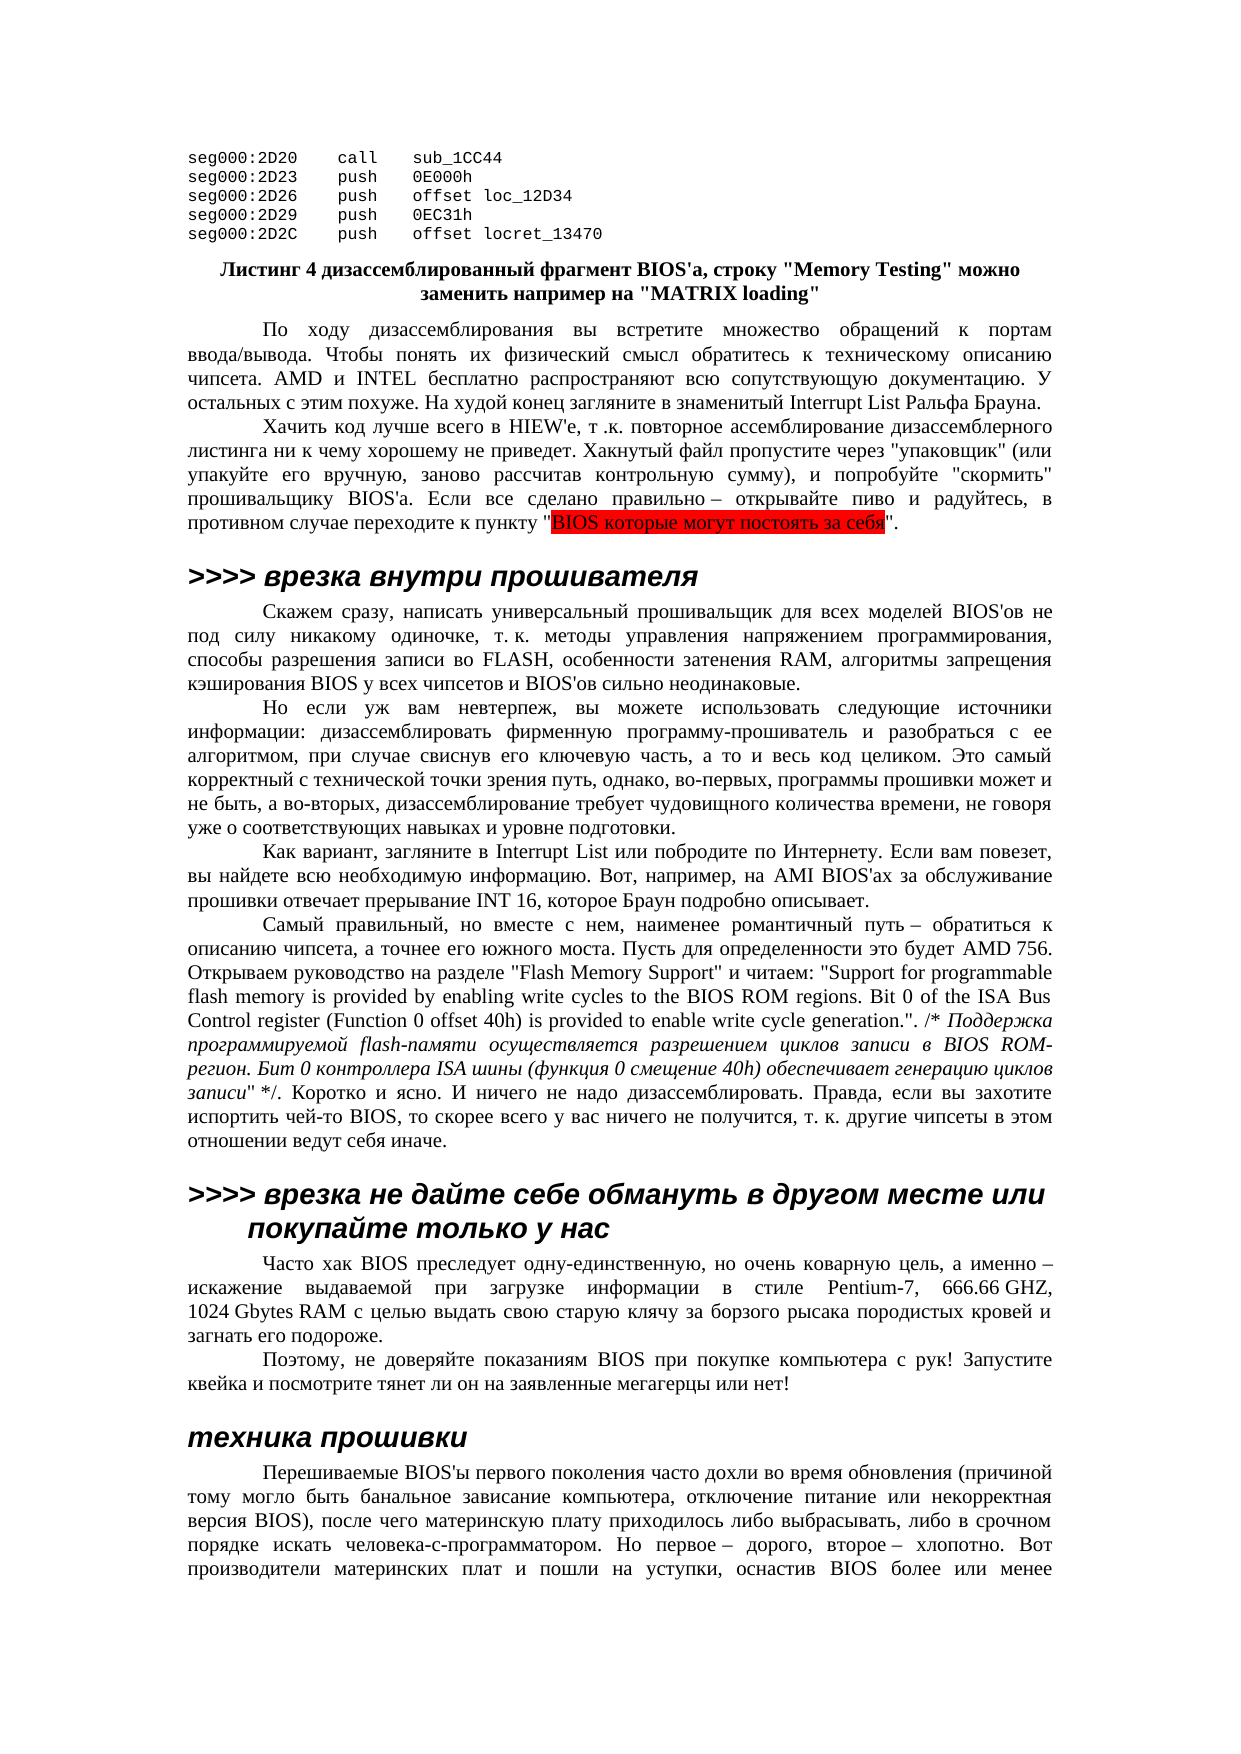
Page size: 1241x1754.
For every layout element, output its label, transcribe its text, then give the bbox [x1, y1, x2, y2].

text Часто хак BIOS преследует одну-единственную, но очень коварную цель, а именно – искажение выдаваемой при загрузке информации в стиле Pentium-7, 666.66 GHZ, 1024 Gbytes RAM с целью выдать свою старую клячу за борзого рысака породистых кровей и загнать его подороже. [187, 1251, 1053, 1347]
text seg000:2D23 push 0E000h [187, 169, 1053, 188]
text Скажем сразу, написать универсальный прошивальщик для всех моделей BIOS'ов не под силу никакому одиночке, т. к. методы управления напряжением программирования, способы разрешения записи во FLASH, особенности затенения RAM, алгоритмы запрещения кэширования BIOS у всех чипсетов и BIOS'ов сильно неодинаковые. [187, 599, 1053, 695]
text Но если уж вам невтерпеж, вы можете использовать следующие источники информации: дизассемблировать фирменную программу-прошиватель и разобраться с ее алгоритмом, при случае свиснув его ключевую часть, а то и весь код целиком. Это самый корректный с технической точки зрения путь, однако, во-первых, программы прошивки может и не быть, а во-вторых, дизассемблирование требует чудовищного количества времени, не говоря уже о соответствующих навыках и уровне подготовки. [187, 695, 1053, 839]
text Самый правильный, но вместе с нем, наименее романтичный путь – обратиться к описанию чипсета, а точнее его южного моста. Пусть для определенности это будет AMD 756. Открываем руководство на разделе "Flash Memory Support" и читаем: "Support for programmable flash memory is provided by enabling write cycles to the BIOS ROM regions. Bit 0 of the ISA Bus Control register (Function 0 offset 40h) is provided to enable write cycle generation.". /* Поддержка программируемой flash-памяти осуществляется разрешением циклов записи в BIOS ROM-регион. Бит 0 контроллера ISA шины (функция 0 смещение 40h) обеспечивает генерацию циклов записи" */. Коротко и ясно. И ничего не надо дизассемблировать. Правда, если вы захотите испортить чей-то BIOS, то скорее всего у вас ничего не получится, т. к. другие чипсеты в этом отношении ведут себя иначе. [187, 912, 1053, 1152]
text Поэтому, не доверяйте показаниям BIOS при покупке компьютера с рук! Запустите квейка и посмотрите тянет ли он на заявленные мегагерцы или нет! [187, 1347, 1053, 1395]
subtitle >>>> врезка внутри прошивателя [187, 559, 1053, 592]
text seg000:2D29 push 0EC31h [187, 207, 1053, 225]
text seg000:2D20 call sub_1CC44 [187, 150, 1053, 169]
text seg000:2D26 push offset loc_12D34 [187, 188, 1053, 207]
text Перешиваемые BIOS'ы первого поколения часто дохли во время обновления (причиной тому могло быть банальное зависание компьютера, отключение питание или некорректная версия BIOS), после чего материнскую плату приходилось либо выбрасывать, либо в срочном порядке искать человека-с-программатором. Но первое – дорого, второе – хлопотно. Вот производители материнских плат и пошли на уступки, оснастив BIOS более или менее [187, 1460, 1053, 1580]
text seg000:2D2C push offset locret_13470 [187, 225, 1053, 244]
text Листинг 4 дизассемблированный фрагмент BIOS'а, строку "Memory Testing" можно заменить например на "MATRIX loading" [187, 257, 1053, 305]
subtitle техника прошивки [187, 1420, 1053, 1453]
text Как вариант, загляните в Interrupt List или побродите по Интернету. Если вам повезет, вы найдете всю необходимую информацию. Вот, например, на AMI BIOS'ах за обслуживание прошивки отвечает прерывание INT 16, которое Браун подробно описывает. [187, 839, 1053, 912]
text По ходу дизассемблирования вы встретите множество обращений к портам ввода/вывода. Чтобы понять их физический смысл обратитесь к техническому описанию чипсета. AMD и INTEL бесплатно распространяют всю сопутствующую документацию. У остальных с этим похуже. На худой конец загляните в знаменитый Interrupt List Ральфа Брауна. [187, 317, 1053, 414]
subtitle >>>> врезка не дайте себе обмануть в другом месте или покупайте только у нас [187, 1177, 1053, 1244]
text Хачить код лучше всего в HIEW'е, т .к. повторное ассемблирование дизассемблерного листинга ни к чему хорошему не приведет. Хакнутый файл пропустите через "упаковщик" (или упакуйте его вручную, заново рассчитав контрольную сумму), и попробуйте "скормить" прошивальщику BIOS'а. Если все сделано правильно – открывайте пиво и радуйтесь, в противном случае переходите к пункту "BIOS которые могут постоять за себя". [187, 414, 1053, 534]
